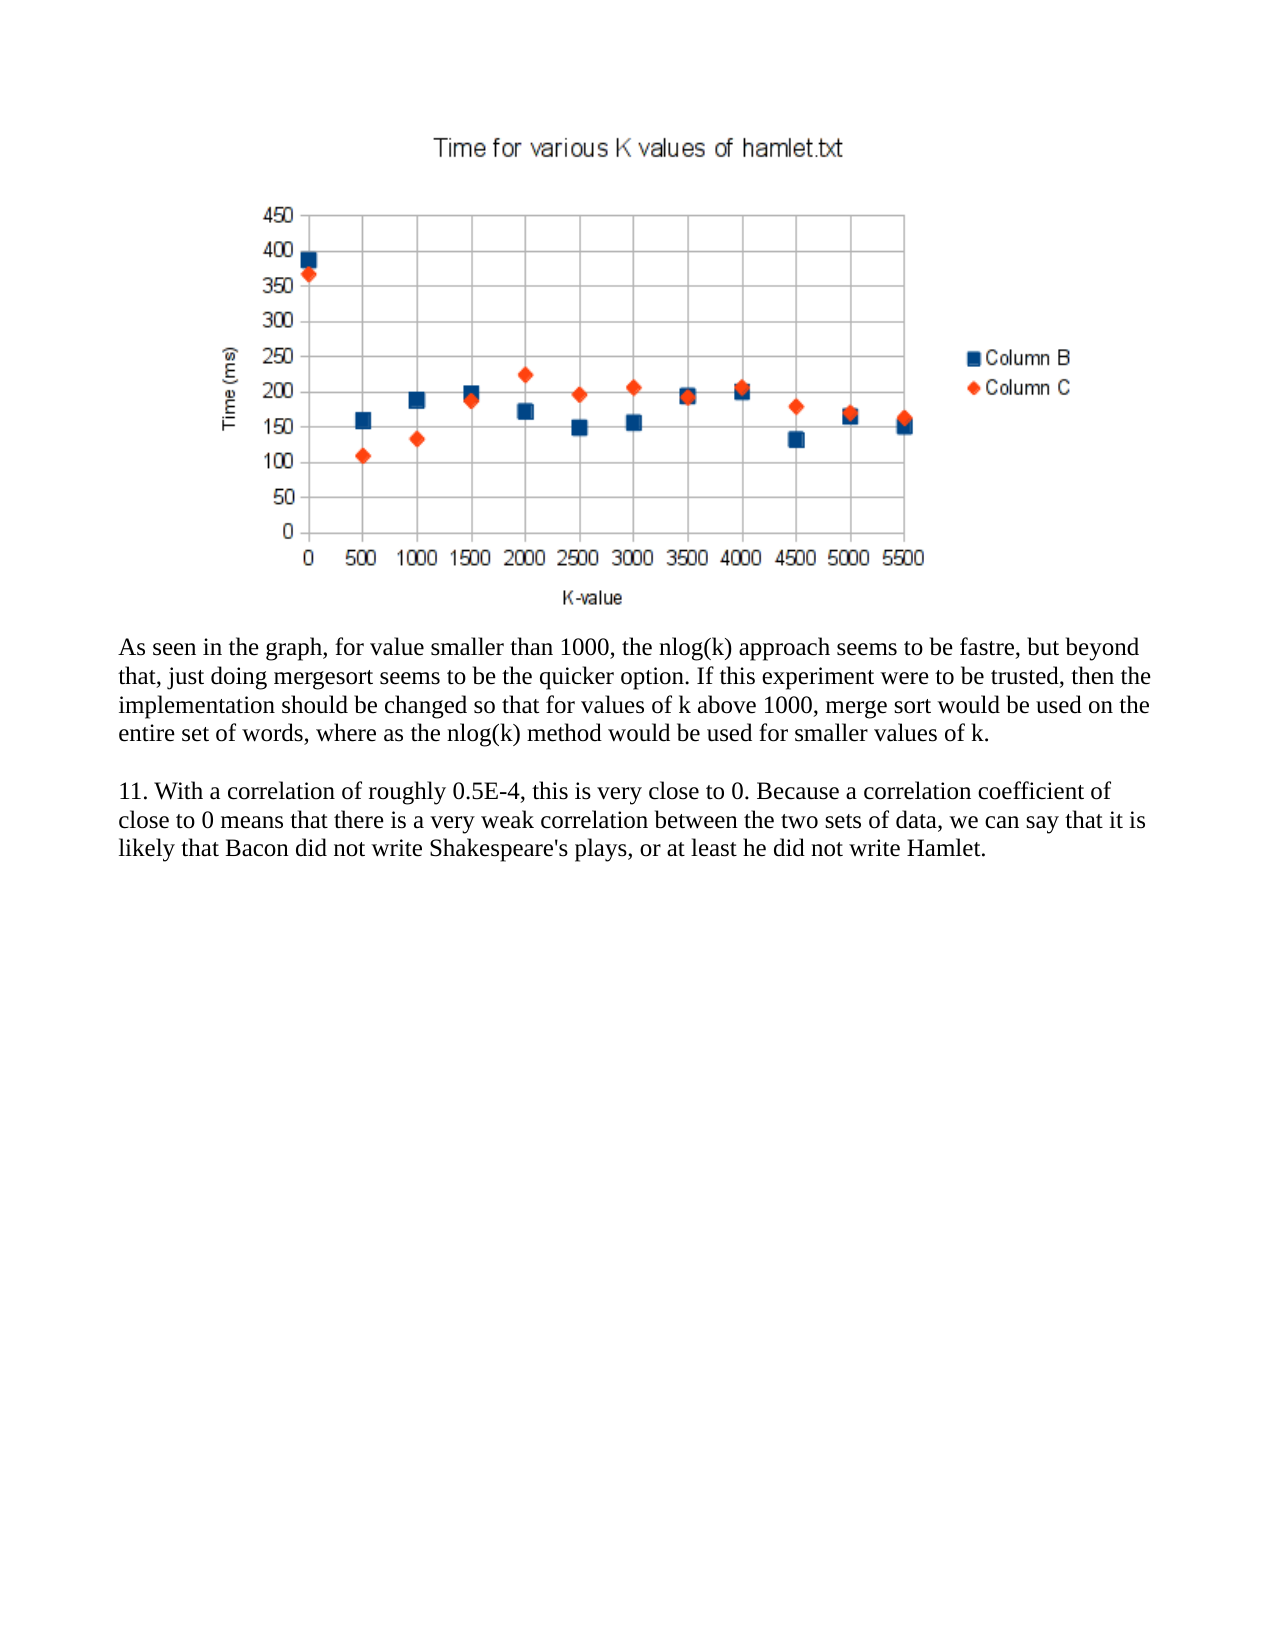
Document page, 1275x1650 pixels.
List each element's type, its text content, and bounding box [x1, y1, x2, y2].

text 11. With a correlation of roughly 0.5E-4, this is very close to 0. Because a correlation coefficient of close to 0 means that there is a very weak correlation between the two sets of data, we can say that it is likely that Bacon did not write Shakespeare's plays, or at least he did not write Hamlet. [118, 776, 1157, 862]
text As seen in the graph, for value smaller than 1000, the nlog(k) approach seems to be fastre, but beyond that, just doing mergesort seems to be the quicker option. If this experiment were to be trusted, then the implementation should be changed so that for values of k above 1000, merge sort would be used on the entire set of words, where as the nlog(k) method would be used for smaller values of k. [118, 118, 1157, 747]
picture [196, 118, 1079, 633]
